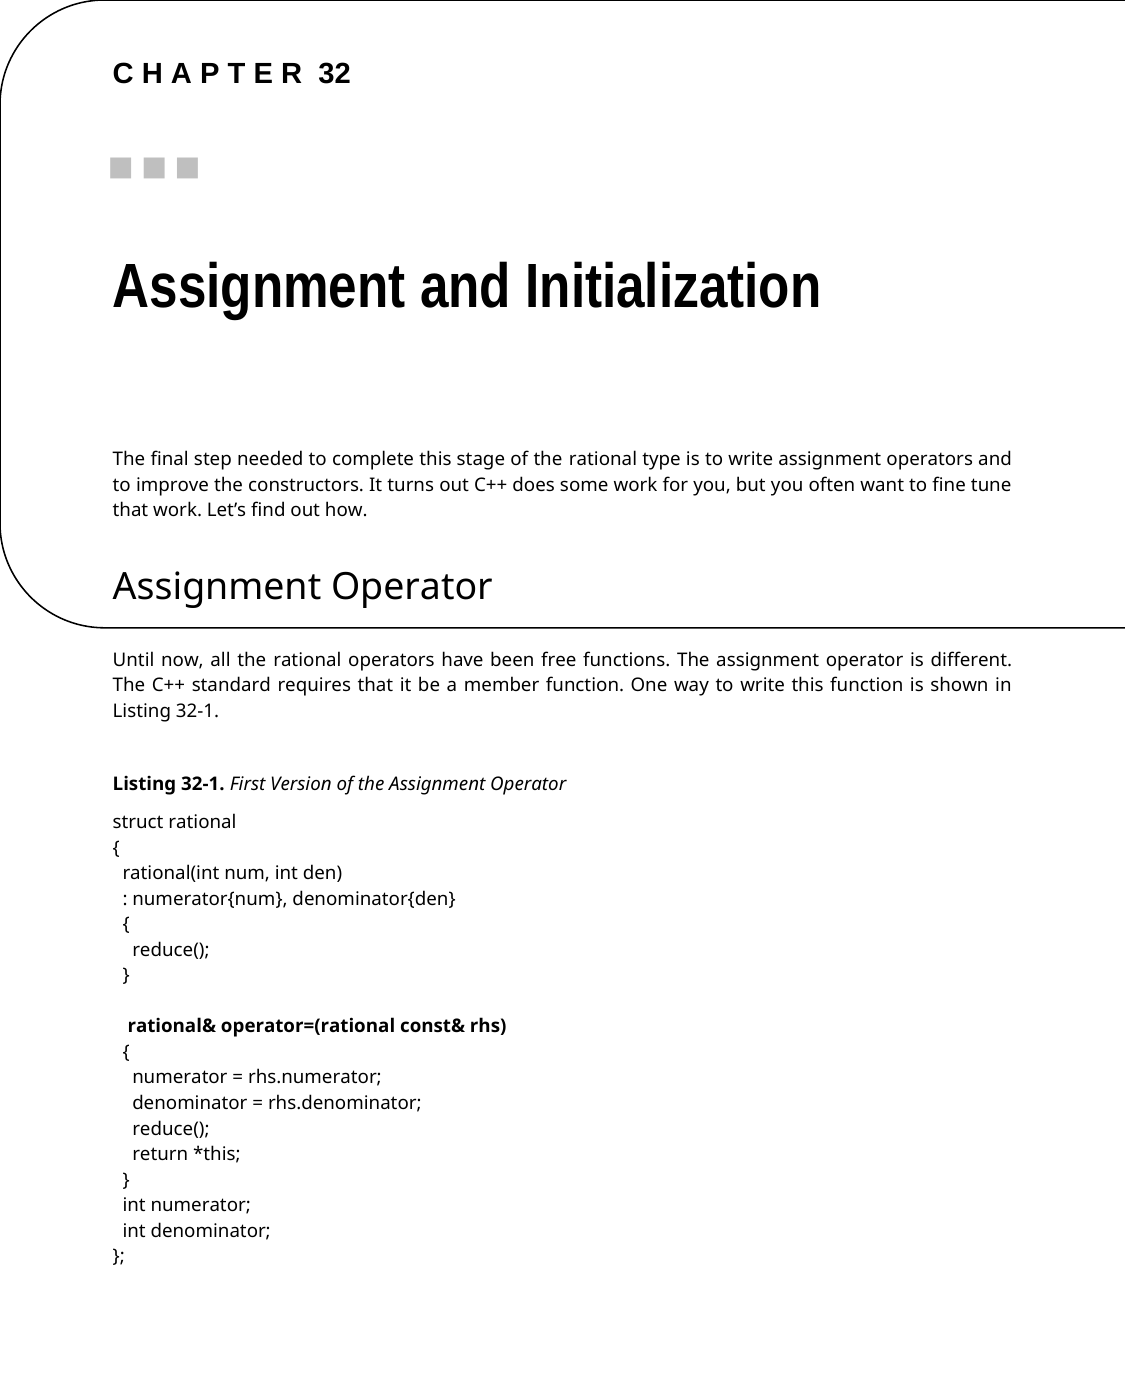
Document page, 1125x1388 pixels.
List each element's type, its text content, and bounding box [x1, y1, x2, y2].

text rational(int num, int den) [112, 860, 1012, 885]
text Listing 32-1. First Version of the Assignment Operator [112, 771, 1012, 796]
text } [112, 1166, 1012, 1191]
text reduce(); [112, 936, 1012, 962]
text int numerator; [112, 1191, 1012, 1217]
subtitle Assignment Operator [112, 560, 1012, 611]
text The final step needed to complete this stage of the rational type is to write assignment operators and to improve the constructors. It turns out C++ does some work for you, but you often want to fine tune that work. Let’s find out how. [112, 446, 1012, 522]
text : numerator{num}, denominator{den} [112, 885, 1012, 911]
title Assignment and Initialization [112, 249, 1012, 321]
text rational& operator=(rational const& rhs) [112, 1013, 1012, 1038]
text { [112, 911, 1012, 936]
text { [112, 834, 1012, 860]
text }; [112, 1242, 1012, 1268]
text } [112, 962, 1012, 987]
text struct rational [112, 809, 1012, 834]
text return *this; [112, 1140, 1012, 1166]
text denominator = rhs.denominator; [112, 1089, 1012, 1115]
text reduce(); [112, 1115, 1012, 1140]
text int denominator; [112, 1217, 1012, 1242]
text { [112, 1038, 1012, 1064]
text numerator = rhs.numerator; [112, 1064, 1012, 1089]
text Until now, all the rational operators have been free functions. The assignment operator is different. The C++ standard requires that it be a member function. One way to write this function is shown in Listing 32-1. [112, 646, 1012, 723]
